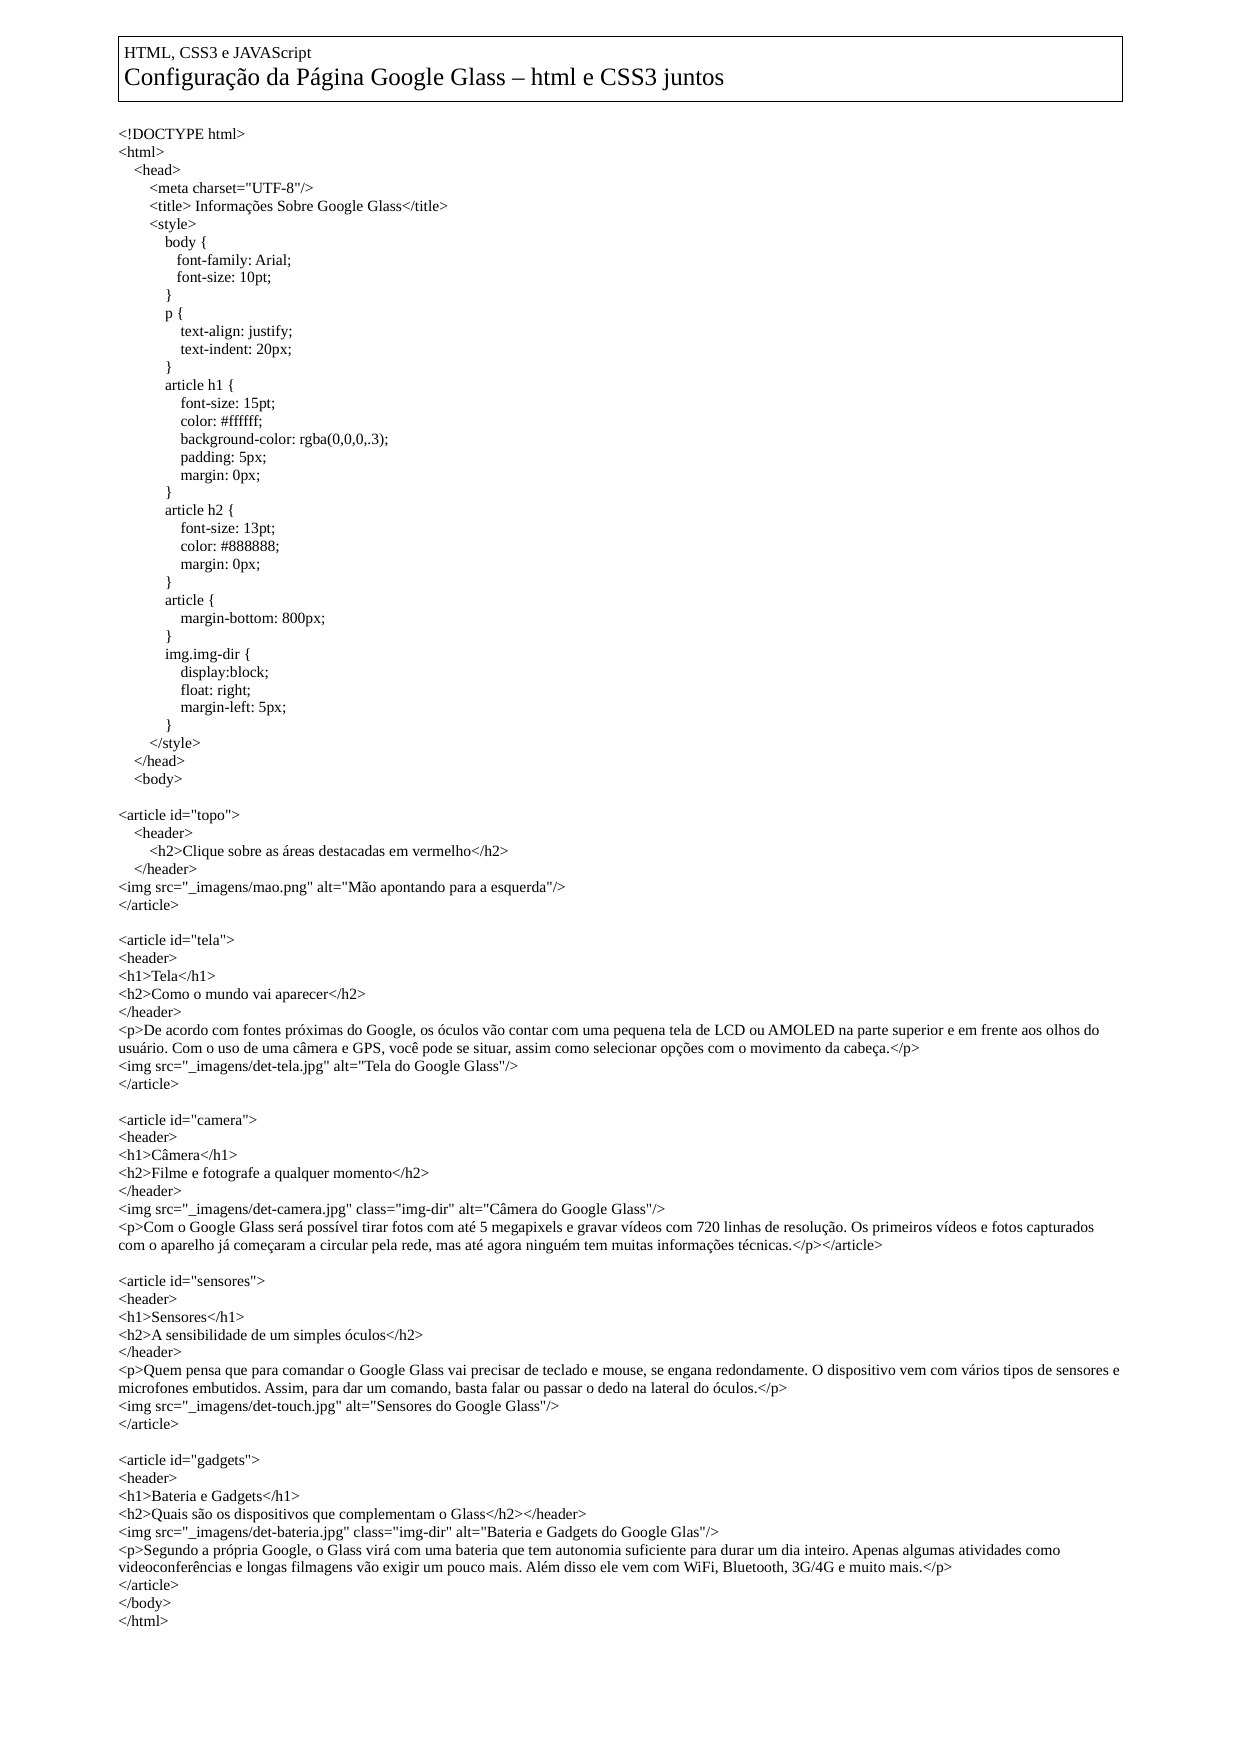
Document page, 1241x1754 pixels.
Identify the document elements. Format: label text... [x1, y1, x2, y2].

text <html> [118, 143, 1122, 161]
text </article> [118, 1576, 1122, 1594]
text font-size: 15pt; [118, 394, 1122, 412]
text <img src="_imagens/det-touch.jpg" alt="Sensores do Google Glass"/> [118, 1397, 1122, 1415]
text <header> [118, 1289, 1122, 1307]
text <article id="topo"> [118, 806, 1122, 824]
text <head> [118, 161, 1122, 179]
text display:block; [118, 662, 1122, 680]
text margin-bottom: 800px; [118, 609, 1122, 627]
text </header> [118, 1182, 1122, 1200]
text <img src="_imagens/det-bateria.jpg" class="img-dir" alt="Bateria e Gadgets do Google Glas"/> [118, 1522, 1122, 1540]
text </header> [118, 859, 1122, 877]
text <article id="camera"> [118, 1110, 1122, 1128]
text } [118, 286, 1122, 304]
text <p>Segundo a própria Google, o Glass virá com uma bateria que tem autonomia suficiente para durar um dia inteiro. Apenas algumas atividades como videoconferências e longas filmagens vão exigir um pouco mais. Além disso ele vem com WiFi, Bluetooth, 3G/4G e muito mais.</p> [118, 1540, 1122, 1576]
text } [118, 627, 1122, 644]
text padding: 5px; [118, 447, 1122, 465]
text </style> [118, 734, 1122, 752]
text <p>Com o Google Glass será possível tirar fotos com até 5 megapixels e gravar vídeos com 720 linhas de resolução. Os primeiros vídeos e fotos capturados com o aparelho já começaram a circular pela rede, mas até agora ninguém tem muitas informações técnicas.</p></article> [118, 1218, 1122, 1254]
text <header> [118, 949, 1122, 967]
text <p>Quem pensa que para comandar o Google Glass vai precisar de teclado e mouse, se engana redondamente. O dispositivo vem com vários tipos de sensores e microfones embutidos. Assim, para dar um comando, basta falar ou passar o dedo na lateral do óculos.</p> [118, 1361, 1122, 1397]
text <h2>Como o mundo vai aparecer</h2> [118, 985, 1122, 1003]
text <article id="tela"> [118, 931, 1122, 949]
text <h2>Filme e fotografe a qualquer momento</h2> [118, 1164, 1122, 1182]
text </header> [118, 1003, 1122, 1021]
text </body> [118, 1594, 1122, 1612]
text <h2>Quais são os dispositivos que complementam o Glass</h2></header> [118, 1504, 1122, 1522]
text <h1>Tela</h1> [118, 967, 1122, 985]
text text-align: justify; [118, 322, 1122, 340]
text margin: 0px; [118, 465, 1122, 483]
text <h2>A sensibilidade de um simples óculos</h2> [118, 1325, 1122, 1343]
text <h1>Sensores</h1> [118, 1307, 1122, 1325]
text <title> Informações Sobre Google Glass</title> [118, 197, 1122, 214]
text article h2 { [118, 501, 1122, 519]
text float: right; [118, 680, 1122, 698]
text <style> [118, 214, 1122, 232]
text <!DOCTYPE html> [118, 125, 1122, 143]
text } [118, 573, 1122, 591]
text } [118, 358, 1122, 376]
text </article> [118, 1415, 1122, 1433]
text background-color: rgba(0,0,0,.3); [118, 429, 1122, 447]
text p { [118, 304, 1122, 322]
text font-family: Arial; [118, 250, 1122, 268]
text img.img-dir { [118, 644, 1122, 662]
text </header> [118, 1343, 1122, 1361]
text <meta charset="UTF-8"/> [118, 179, 1122, 197]
text <h1>Câmera</h1> [118, 1146, 1122, 1164]
text <p>De acordo com fontes próximas do Google, os óculos vão contar com uma pequena tela de LCD ou AMOLED na parte superior e em frente aos olhos do usuário. Com o uso de uma câmera e GPS, você pode se situar, assim como selecionar opções com o movimento da cabeça.</p> [118, 1021, 1122, 1057]
text article h1 { [118, 376, 1122, 394]
text } [118, 716, 1122, 734]
text text-indent: 20px; [118, 340, 1122, 358]
text <header> [118, 1469, 1122, 1487]
text <h2>Clique sobre as áreas destacadas em vermelho</h2> [118, 842, 1122, 859]
text margin: 0px; [118, 555, 1122, 573]
text margin-left: 5px; [118, 698, 1122, 716]
text font-size: 13pt; [118, 519, 1122, 537]
text <body> [118, 770, 1122, 788]
text font-size: 10pt; [118, 268, 1122, 286]
text </head> [118, 752, 1122, 770]
text <article id="gadgets"> [118, 1451, 1122, 1469]
text </article> [118, 895, 1122, 913]
text <img src="_imagens/det-camera.jpg" class="img-dir" alt="Câmera do Google Glass"/> [118, 1200, 1122, 1218]
text <header> [118, 824, 1122, 842]
text <img src="_imagens/mao.png" alt="Mão apontando para a esquerda"/> [118, 877, 1122, 895]
text body { [118, 232, 1122, 250]
text color: #ffffff; [118, 412, 1122, 429]
text <img src="_imagens/det-tela.jpg" alt="Tela do Google Glass"/> [118, 1057, 1122, 1074]
text } [118, 483, 1122, 501]
text color: #888888; [118, 537, 1122, 555]
text <article id="sensores"> [118, 1272, 1122, 1289]
text </html> [118, 1612, 1122, 1630]
text <header> [118, 1128, 1122, 1146]
text <h1>Bateria e Gadgets</h1> [118, 1487, 1122, 1504]
text article { [118, 591, 1122, 609]
text </article> [118, 1074, 1122, 1092]
